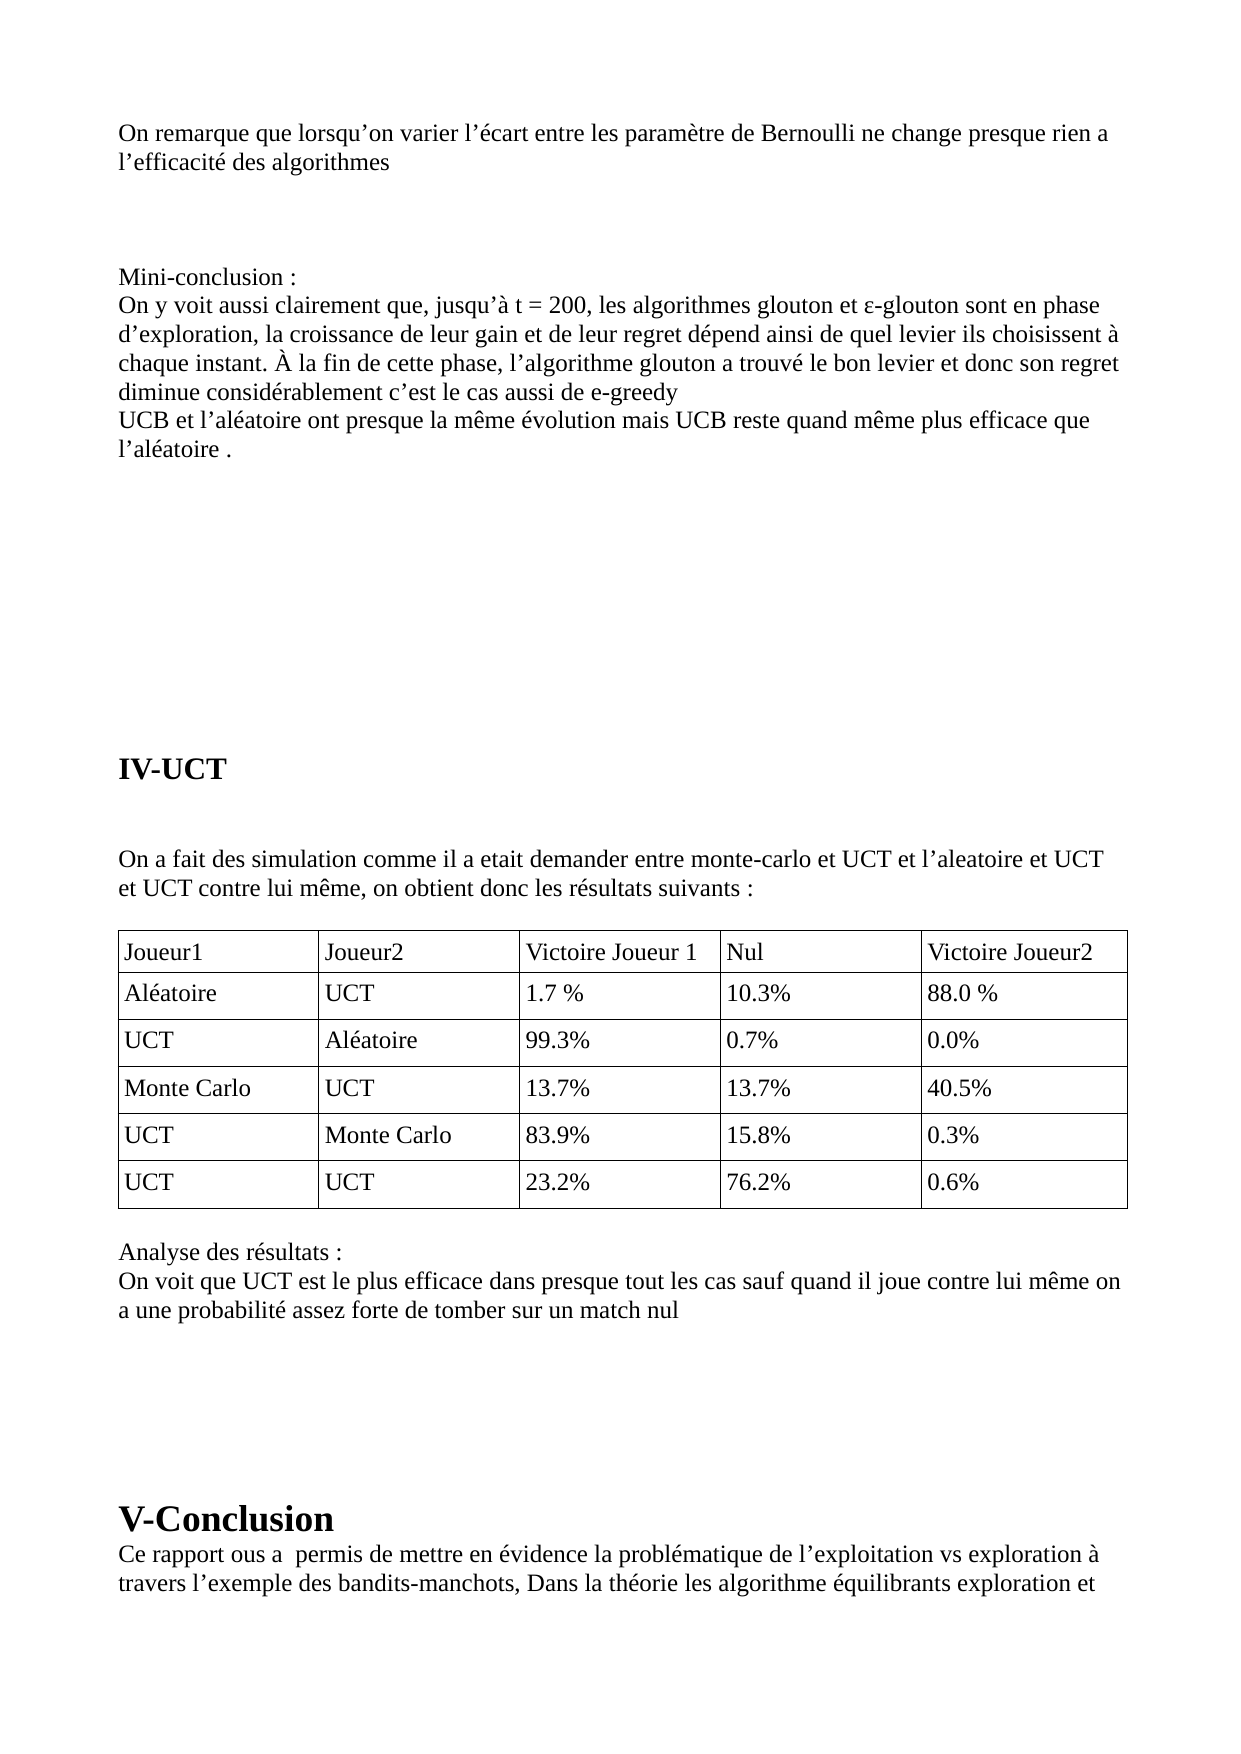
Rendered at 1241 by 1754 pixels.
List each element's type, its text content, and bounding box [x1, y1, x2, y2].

text On a fait des simulation comme il a etait demander entre monte-carlo et UCT et l’aleatoire et UCT et UCT contre lui même, on obtient donc les résultats suivants : [118, 844, 1122, 902]
table_cell 15.8% [721, 1114, 921, 1160]
table_cell UCT [119, 1020, 318, 1066]
text Mini-conclusion : [118, 262, 1122, 291]
table_cell 40.5% [922, 1067, 1127, 1113]
table_cell 0.6% [922, 1161, 1127, 1207]
table_cell UCT [319, 1161, 519, 1207]
table_cell UCT [319, 973, 519, 1019]
table_cell UCT [319, 1067, 519, 1113]
table_cell 10.3% [721, 973, 921, 1019]
text On y voit aussi clairement que, jusqu’à t = 200, les algorithmes glouton et ε-glouton sont en phase d’exploration, la croissance de leur gain et de leur regret dépend ainsi de quel levier ils choisissent à chaque instant. À la fin de cette phase, l’algorithme glouton a trouvé le bon levier et donc son regret diminue considérablement c’est le cas aussi de e-greedy [118, 291, 1122, 406]
table_cell UCT [119, 1161, 318, 1207]
text UCB et l’aléatoire ont presque la même évolution mais UCB reste quand même plus efficace que l’aléatoire . [118, 406, 1122, 463]
table_cell 83.9% [520, 1114, 720, 1160]
table_cell Aléatoire [319, 1020, 519, 1066]
text IV-UCT [118, 751, 1122, 787]
text Ce rapport ous a permis de mettre en évidence la problématique de l’exploitation vs exploration à travers l’exemple des bandits-manchots, Dans la théorie les algorithme équilibrants exploration et [118, 1539, 1122, 1597]
text On voit que UCT est le plus efficace dans presque tout les cas sauf quand il joue contre lui même on a une probabilité assez forte de tomber sur un match nul [118, 1266, 1122, 1323]
table_cell Monte Carlo [319, 1114, 519, 1160]
table_cell 23.2% [520, 1161, 720, 1207]
table_cell 0.7% [721, 1020, 921, 1066]
text V-Conclusion [118, 1496, 1122, 1539]
table_header Joueur1 [119, 931, 318, 972]
table_header Joueur2 [319, 931, 519, 972]
table_cell 1.7 % [520, 973, 720, 1019]
table_cell 76.2% [721, 1161, 921, 1207]
table_header Victoire Joueur 1 [520, 931, 720, 972]
table_cell UCT [119, 1114, 318, 1160]
text Analyse des résultats : [118, 1237, 1122, 1266]
table_cell 99.3% [520, 1020, 720, 1066]
table_cell 13.7% [520, 1067, 720, 1113]
table_cell Aléatoire [119, 973, 318, 1019]
table_header Victoire Joueur2 [922, 931, 1127, 972]
table_cell 88.0 % [922, 973, 1127, 1019]
table_cell Monte Carlo [119, 1067, 318, 1113]
table_cell 0.3% [922, 1114, 1127, 1160]
table_cell 0.0% [922, 1020, 1127, 1066]
table_header Nul [721, 931, 921, 972]
table_cell 13.7% [721, 1067, 921, 1113]
text On remarque que lorsqu’on varier l’écart entre les paramètre de Bernoulli ne change presque rien a l’efficacité des algorithmes [118, 118, 1122, 176]
